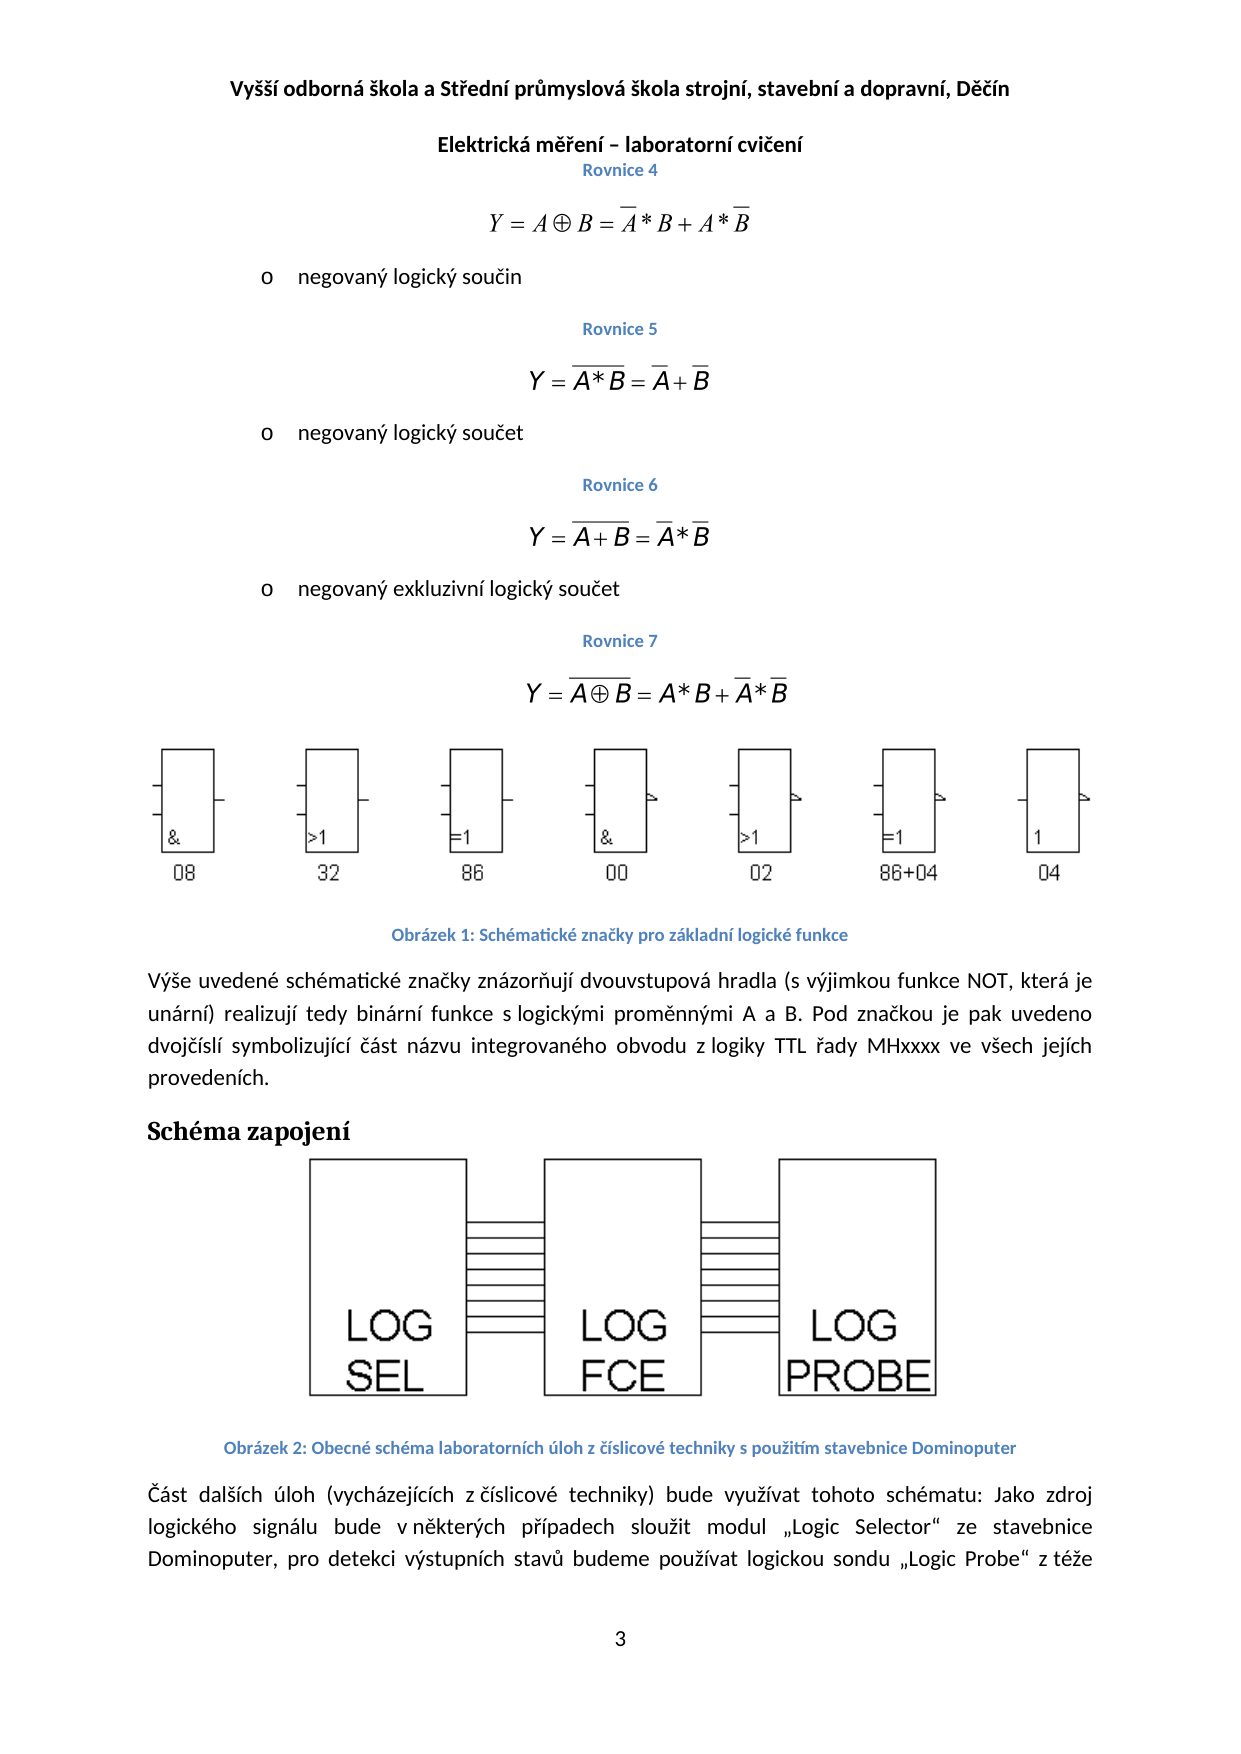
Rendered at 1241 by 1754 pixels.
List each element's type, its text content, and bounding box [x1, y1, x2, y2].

picture [526, 360, 714, 394]
text Část dalších úloh (vycházejících z číslicové techniky) bude využívat tohoto schématu: Jako zdroj logického signálu bude v některých případech sloužit modul „Logic Selector“ ze stavebnice Dominoputer, pro detekci výstupních stavů budeme používat logickou sondu „Logic Probe“ z téže [148, 1480, 1093, 1572]
picture [147, 733, 1093, 898]
picture [297, 1151, 943, 1412]
picture [523, 672, 792, 709]
text Rovnice 7 [148, 629, 1093, 652]
list negovaný exkluzivní logický součet [260, 574, 1093, 603]
text Rovnice 4 [148, 158, 1093, 181]
picture [526, 516, 714, 550]
subtitle Schéma zapojení [148, 1116, 1093, 1147]
text Obrázek 2: Obecné schéma laboratorních úloh z číslicové techniky s použitím stavebnice Dominoputer [148, 1436, 1093, 1459]
list negovaný logický součin [260, 262, 1093, 292]
text Rovnice 5 [148, 317, 1093, 340]
text Výše uvedené schématické značky znázorňují dvouvstupová hradla (s výjimkou funkce NOT, která je unární) realizují tedy binární funkce s logickými proměnnými A a B. Pod značkou je pak uvedeno dvojčíslí symbolizující část názvu integrovaného obvodu z logiky TTL řady MHxxxx ve všech jejích provedeních. [148, 966, 1093, 1091]
list negovaný logický součet [260, 418, 1093, 448]
text Obrázek 1: Schématické značky pro základní logické funkce [148, 923, 1093, 946]
text Rovnice 6 [148, 473, 1093, 496]
picture [485, 201, 755, 238]
